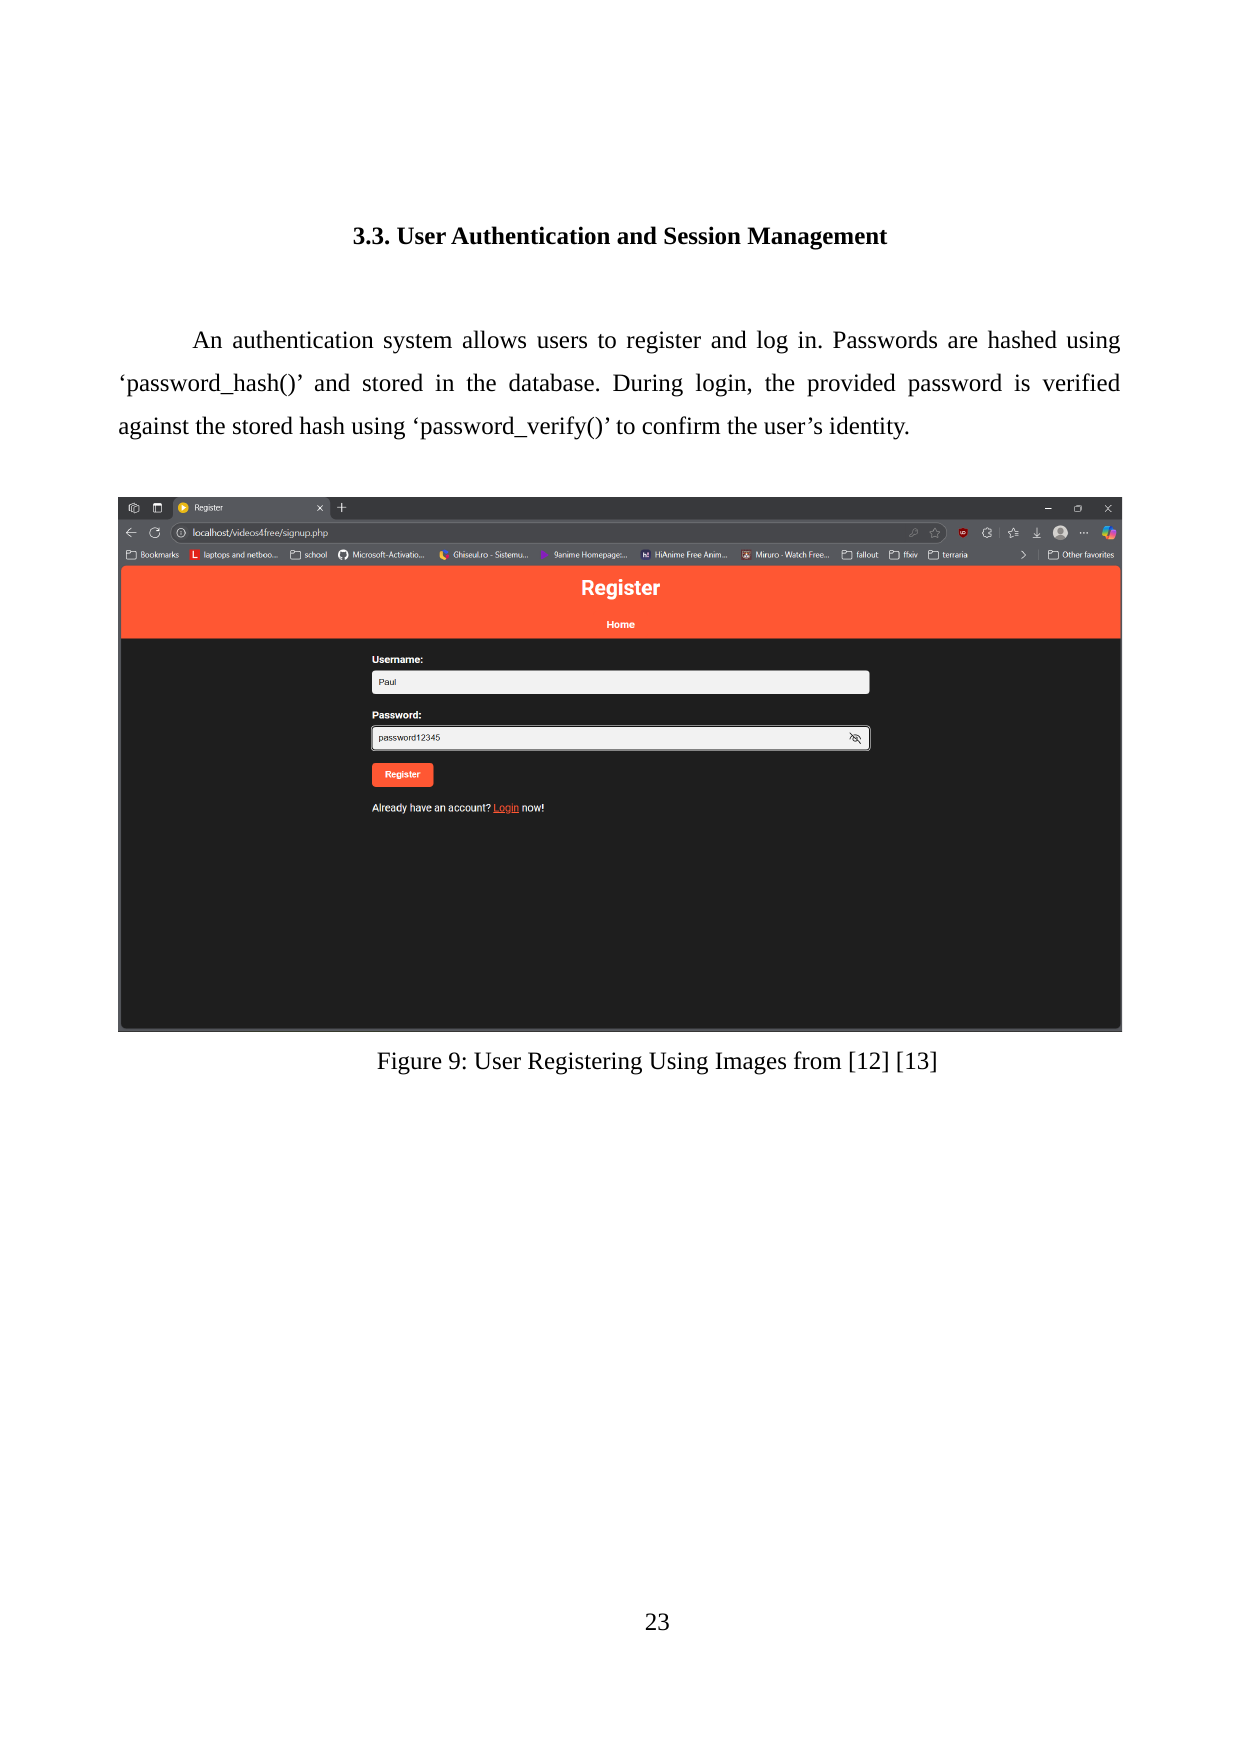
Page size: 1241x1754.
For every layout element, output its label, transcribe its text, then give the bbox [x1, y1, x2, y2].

text Figure 9: User Registering Using Images from [12] [13] [118, 1032, 1122, 1075]
picture [118, 497, 1123, 1032]
text An authentication system allows users to register and log in. Passwords are hashed using ‘password_hash()’ and stored in the database. During login, the provided password is verified against the stored hash using ‘password_verify()’ to confirm the user’s identity. [118, 325, 1122, 440]
subtitle 3.3. User Authentication and Session Management [118, 221, 1122, 250]
